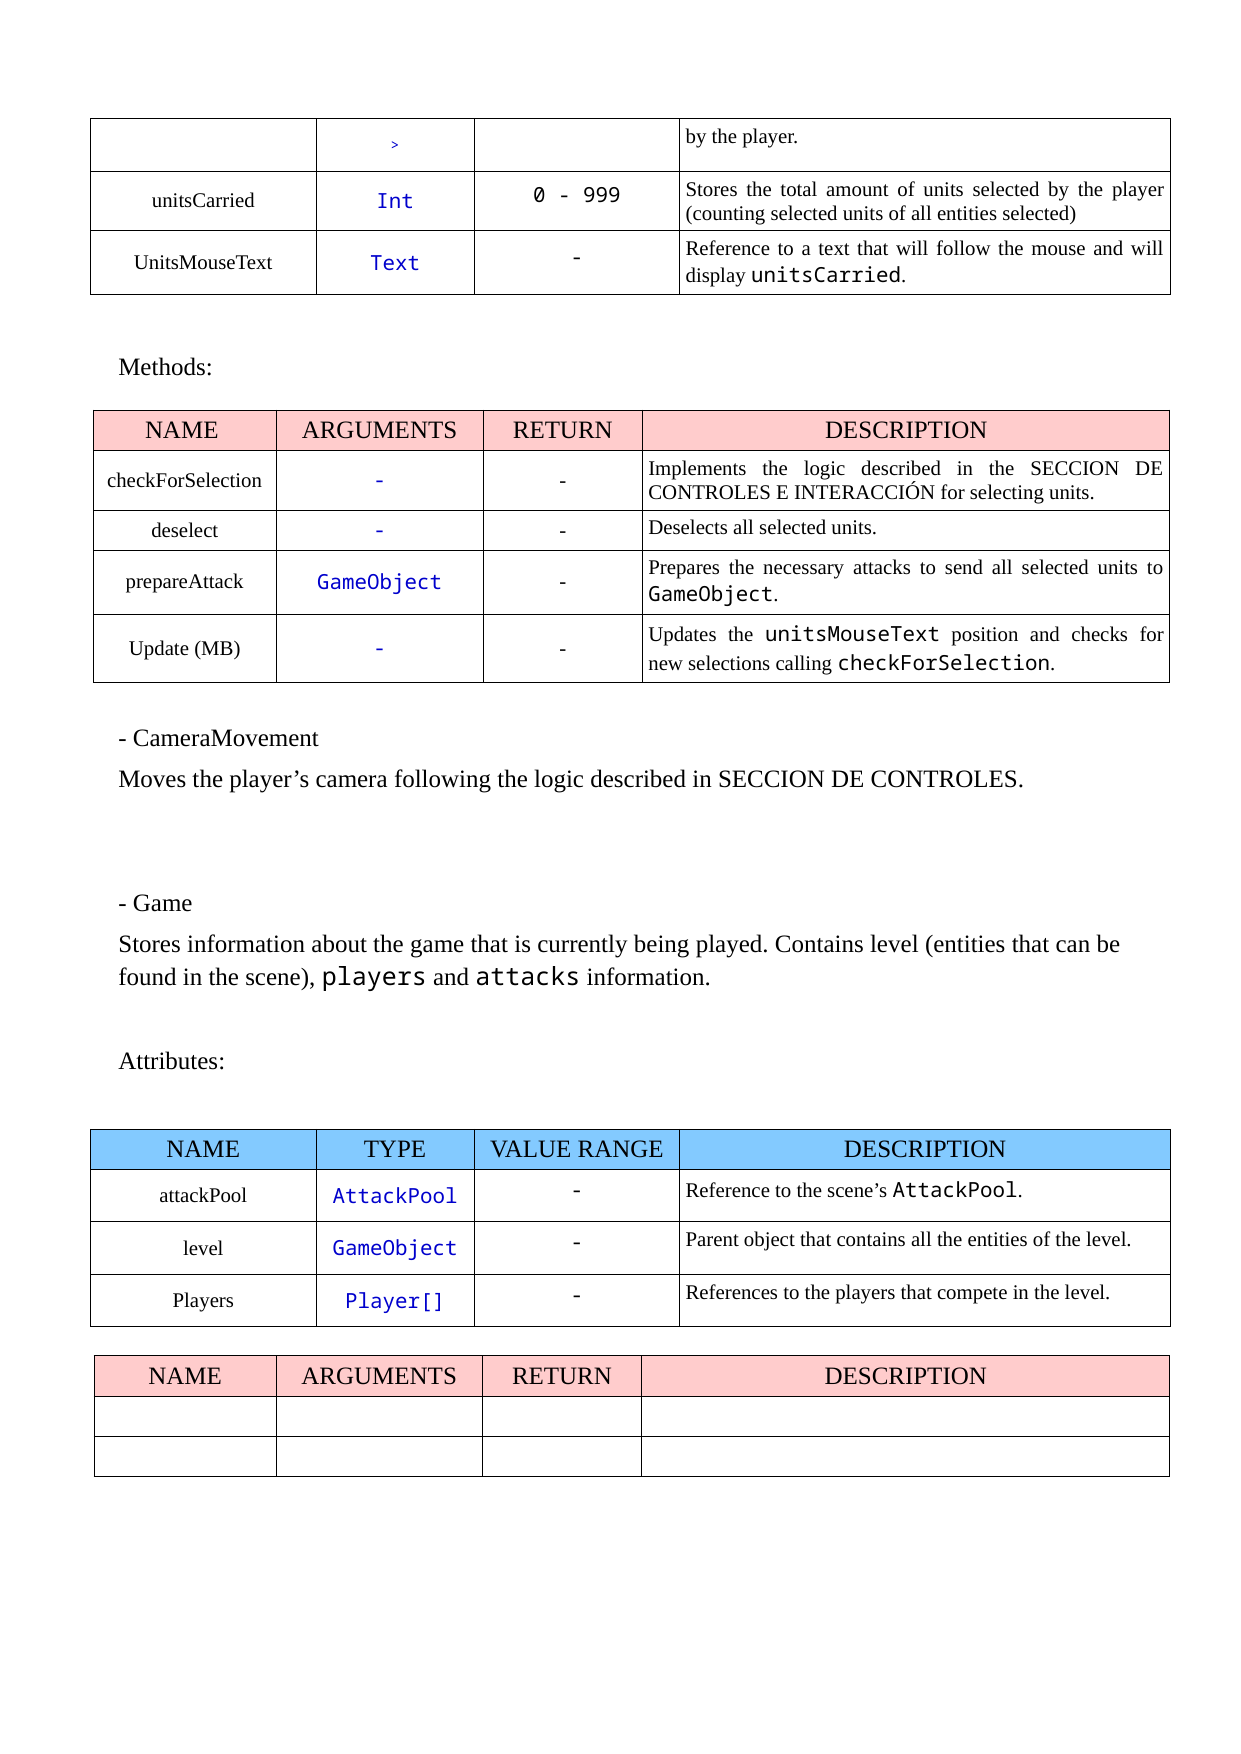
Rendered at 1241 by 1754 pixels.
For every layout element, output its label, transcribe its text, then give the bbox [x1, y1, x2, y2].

table_cell Int [317, 172, 474, 230]
table_cell attackPool [91, 1170, 316, 1221]
table_header NAME [91, 1130, 316, 1169]
table_cell [642, 1397, 1169, 1436]
table_header DESCRIPTION [643, 411, 1169, 450]
table_header RETURN [483, 1356, 641, 1396]
table_cell - [484, 615, 642, 682]
table_header RETURN [484, 411, 642, 450]
table_cell [277, 1397, 482, 1436]
table_cell Text [317, 231, 474, 294]
text Methods: [118, 352, 1122, 381]
table_cell UnitsMouseText [91, 231, 316, 294]
table_header ARGUMENTS [277, 1356, 482, 1396]
table_header ARGUMENTS [277, 411, 483, 450]
table_cell - [475, 1275, 679, 1326]
table_cell > [317, 119, 474, 171]
table_cell Updates the unitsMouseText position and checks for new selections calling checkForSelection. [643, 615, 1169, 682]
table_cell level [91, 1222, 316, 1274]
table_cell checkForSelection [94, 451, 276, 509]
table_cell - [475, 1222, 679, 1274]
table_cell GameObject [277, 551, 483, 613]
table_header NAME [94, 411, 276, 450]
table_cell [91, 119, 316, 171]
table_cell - [277, 511, 483, 549]
table_cell - [475, 1170, 679, 1221]
text Attributes: [118, 1046, 1122, 1075]
table_header DESCRIPTION [642, 1356, 1169, 1396]
table_cell Prepares the necessary attacks to send all selected units to GameObject. [643, 551, 1169, 613]
table_cell [483, 1397, 641, 1436]
table_cell [642, 1437, 1169, 1476]
table_cell 0 - 999 [475, 172, 679, 230]
table_cell - [475, 231, 679, 294]
text - CameraMovement [118, 723, 1122, 752]
table_cell - [277, 615, 483, 682]
table_cell - [484, 511, 642, 549]
table_cell - [484, 451, 642, 509]
text - Game [118, 888, 1122, 917]
table_cell [483, 1437, 641, 1476]
table_cell by the player. [680, 119, 1170, 171]
table_cell References to the players that compete in the level. [680, 1275, 1170, 1326]
table_cell Reference to the scene’s AttackPool. [680, 1170, 1170, 1221]
table_cell [95, 1437, 276, 1476]
table_header VALUE RANGE [475, 1130, 679, 1169]
table_header DESCRIPTION [680, 1130, 1170, 1169]
table_cell unitsCarried [91, 172, 316, 230]
table_cell GameObject [317, 1222, 474, 1274]
table_cell Update (MB) [94, 615, 276, 682]
table_cell prepareAttack [94, 551, 276, 613]
table_header NAME [95, 1356, 276, 1396]
table_header TYPE [317, 1130, 474, 1169]
table_cell Stores the total amount of units selected by the player (counting selected units of all entities selected) [680, 172, 1170, 230]
table_cell [95, 1397, 276, 1436]
table_cell Players [91, 1275, 316, 1326]
text Stores information about the game that is currently being played. Contains level (entities that can be found in the scene), players and attacks information. [118, 929, 1122, 992]
table_cell Reference to a text that will follow the mouse and will display unitsCarried. [680, 231, 1170, 294]
table_cell Implements the logic described in the SECCION DE CONTROLES E INTERACCIÓN for selecting units. [643, 451, 1169, 509]
table_cell - [475, 119, 679, 171]
table_cell deselect [94, 511, 276, 549]
table_cell - [484, 551, 642, 613]
table_cell AttackPool [317, 1170, 474, 1221]
text Moves the player’s camera following the logic described in SECCION DE CONTROLES. [118, 764, 1122, 793]
table_cell [277, 1437, 482, 1476]
table_cell Player[] [317, 1275, 474, 1326]
table_cell Parent object that contains all the entities of the level. [680, 1222, 1170, 1274]
table_cell Deselects all selected units. [643, 511, 1169, 549]
table_cell - [277, 451, 483, 509]
